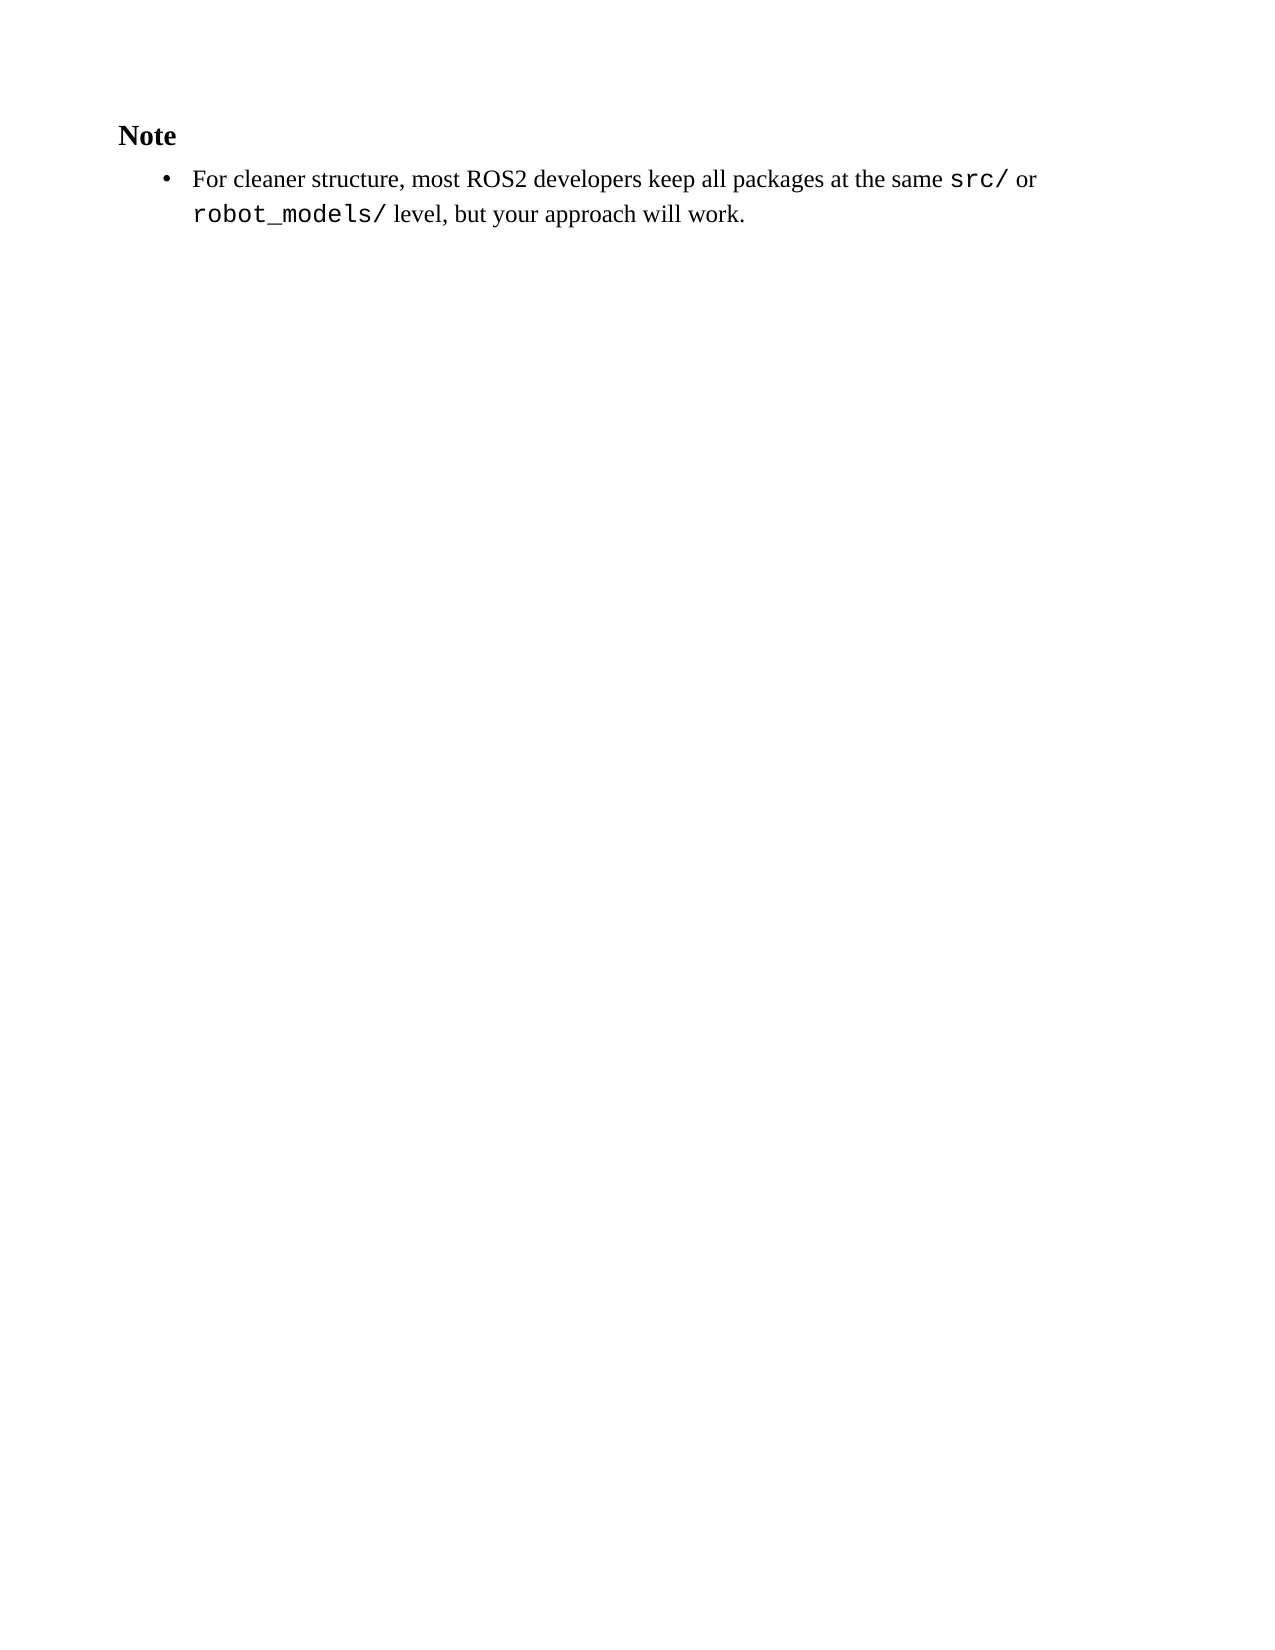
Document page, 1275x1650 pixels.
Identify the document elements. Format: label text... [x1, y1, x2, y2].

subtitle Note [118, 118, 1157, 152]
list For cleaner structure, most ROS2 developers keep all packages at the same src/ or robot_models/ level, but your approach will work. [162, 164, 1157, 230]
